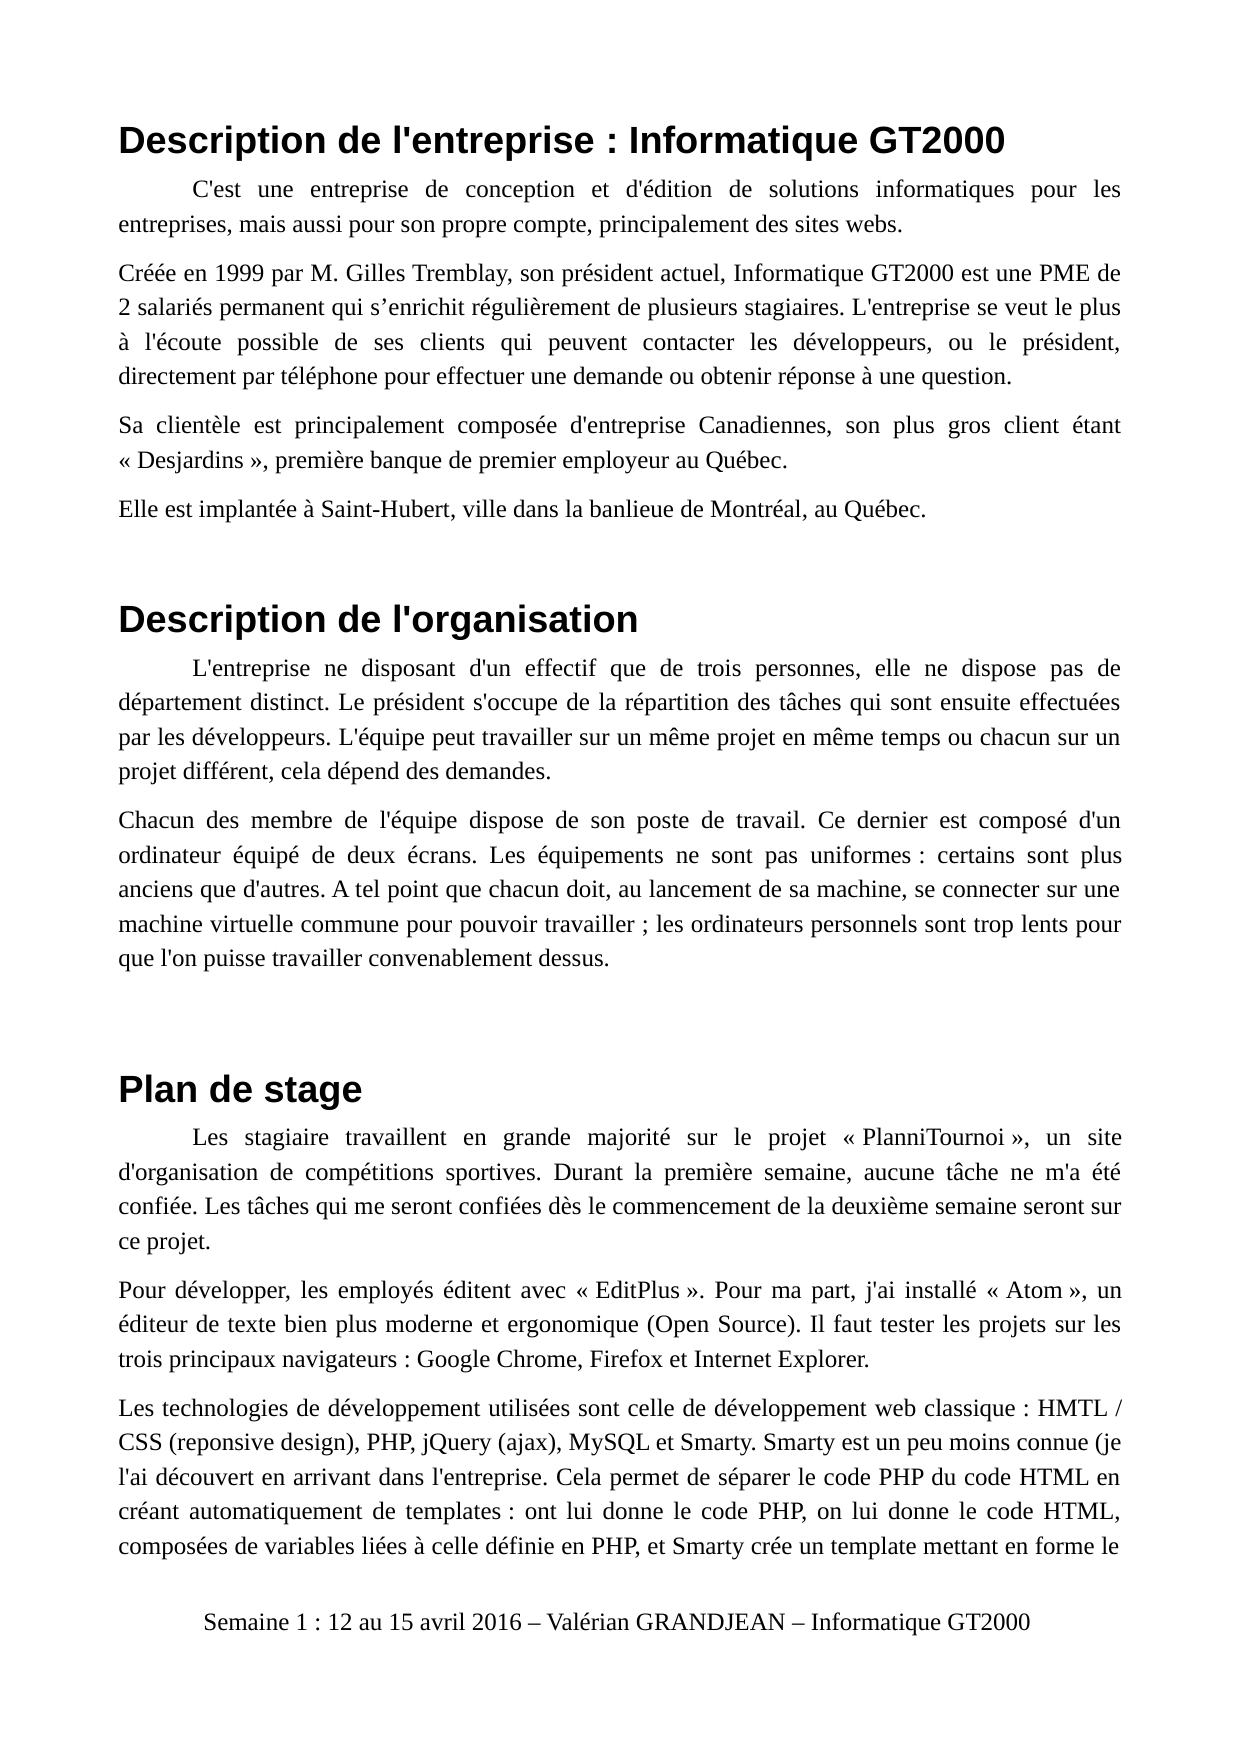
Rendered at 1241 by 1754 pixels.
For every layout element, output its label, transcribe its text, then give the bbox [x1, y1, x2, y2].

subtitle Description de l'entreprise : Informatique GT2000 [118, 118, 1122, 162]
text Les technologies de développement utilisées sont celle de développement web classique : HMTL / CSS (reponsive design), PHP, jQuery (ajax), MySQL et Smarty. Smarty est un peu moins connue (je l'ai découvert en arrivant dans l'entreprise. Cela permet de séparer le code PHP du code HTML en créant automatiquement de templates : ont lui donne le code PHP, on lui donne le code HTML, composées de variables liées à celle définie en PHP, et Smarty crée un template mettant en forme le [118, 1393, 1122, 1560]
text Créée en 1999 par M. Gilles Tremblay, son président actuel, Informatique GT2000 est une PME de 2 salariés permanent qui s’enrichit régulièrement de plusieurs stagiaires. L'entreprise se veut le plus à l'écoute possible de ses clients qui peuvent contacter les développeurs, ou le président, directement par téléphone pour effectuer une demande ou obtenir réponse à une question. [118, 258, 1122, 390]
text Chacun des membre de l'équipe dispose de son poste de travail. Ce dernier est composé d'un ordinateur équipé de deux écrans. Les équipements ne sont pas uniformes : certains sont plus anciens que d'autres. A tel point que chacun doit, au lancement de sa machine, se connecter sur une machine virtuelle commune pour pouvoir travailler ; les ordinateurs personnels sont trop lents pour que l'on puisse travailler convenablement dessus. [118, 805, 1122, 972]
text L'entreprise ne disposant d'un effectif que de trois personnes, elle ne dispose pas de département distinct. Le président s'occupe de la répartition des tâches qui sont ensuite effectuées par les développeurs. L'équipe peut travailler sur un même projet en même temps ou chacun sur un projet différent, cela dépend des demandes. [118, 653, 1122, 785]
subtitle Plan de stage [118, 1066, 1122, 1110]
subtitle Description de l'organisation [118, 597, 1122, 640]
text Pour développer, les employés éditent avec « EditPlus ». Pour ma part, j'ai installé « Atom », un éditeur de texte bien plus moderne et ergonomique (Open Source). Il faut tester les projets sur les trois principaux navigateurs : Google Chrome, Firefox et Internet Explorer. [118, 1275, 1122, 1373]
text Les stagiaire travaillent en grande majorité sur le projet « PlanniTournoi », un site d'organisation de compétitions sportives. Durant la première semaine, aucune tâche ne m'a été confiée. Les tâches qui me seront confiées dès le commencement de la deuxième semaine seront sur ce projet. [118, 1122, 1122, 1255]
text Elle est implantée à Saint-Hubert, ville dans la banlieue de Montréal, au Québec. [118, 494, 1122, 523]
text C'est une entreprise de conception et d'édition de solutions informatiques pour les entreprises, mais aussi pour son propre compte, principalement des sites webs. [118, 174, 1122, 237]
text Sa clientèle est principalement composée d'entreprise Canadiennes, son plus gros client étant « Desjardins », première banque de premier employeur au Québec. [118, 410, 1122, 473]
